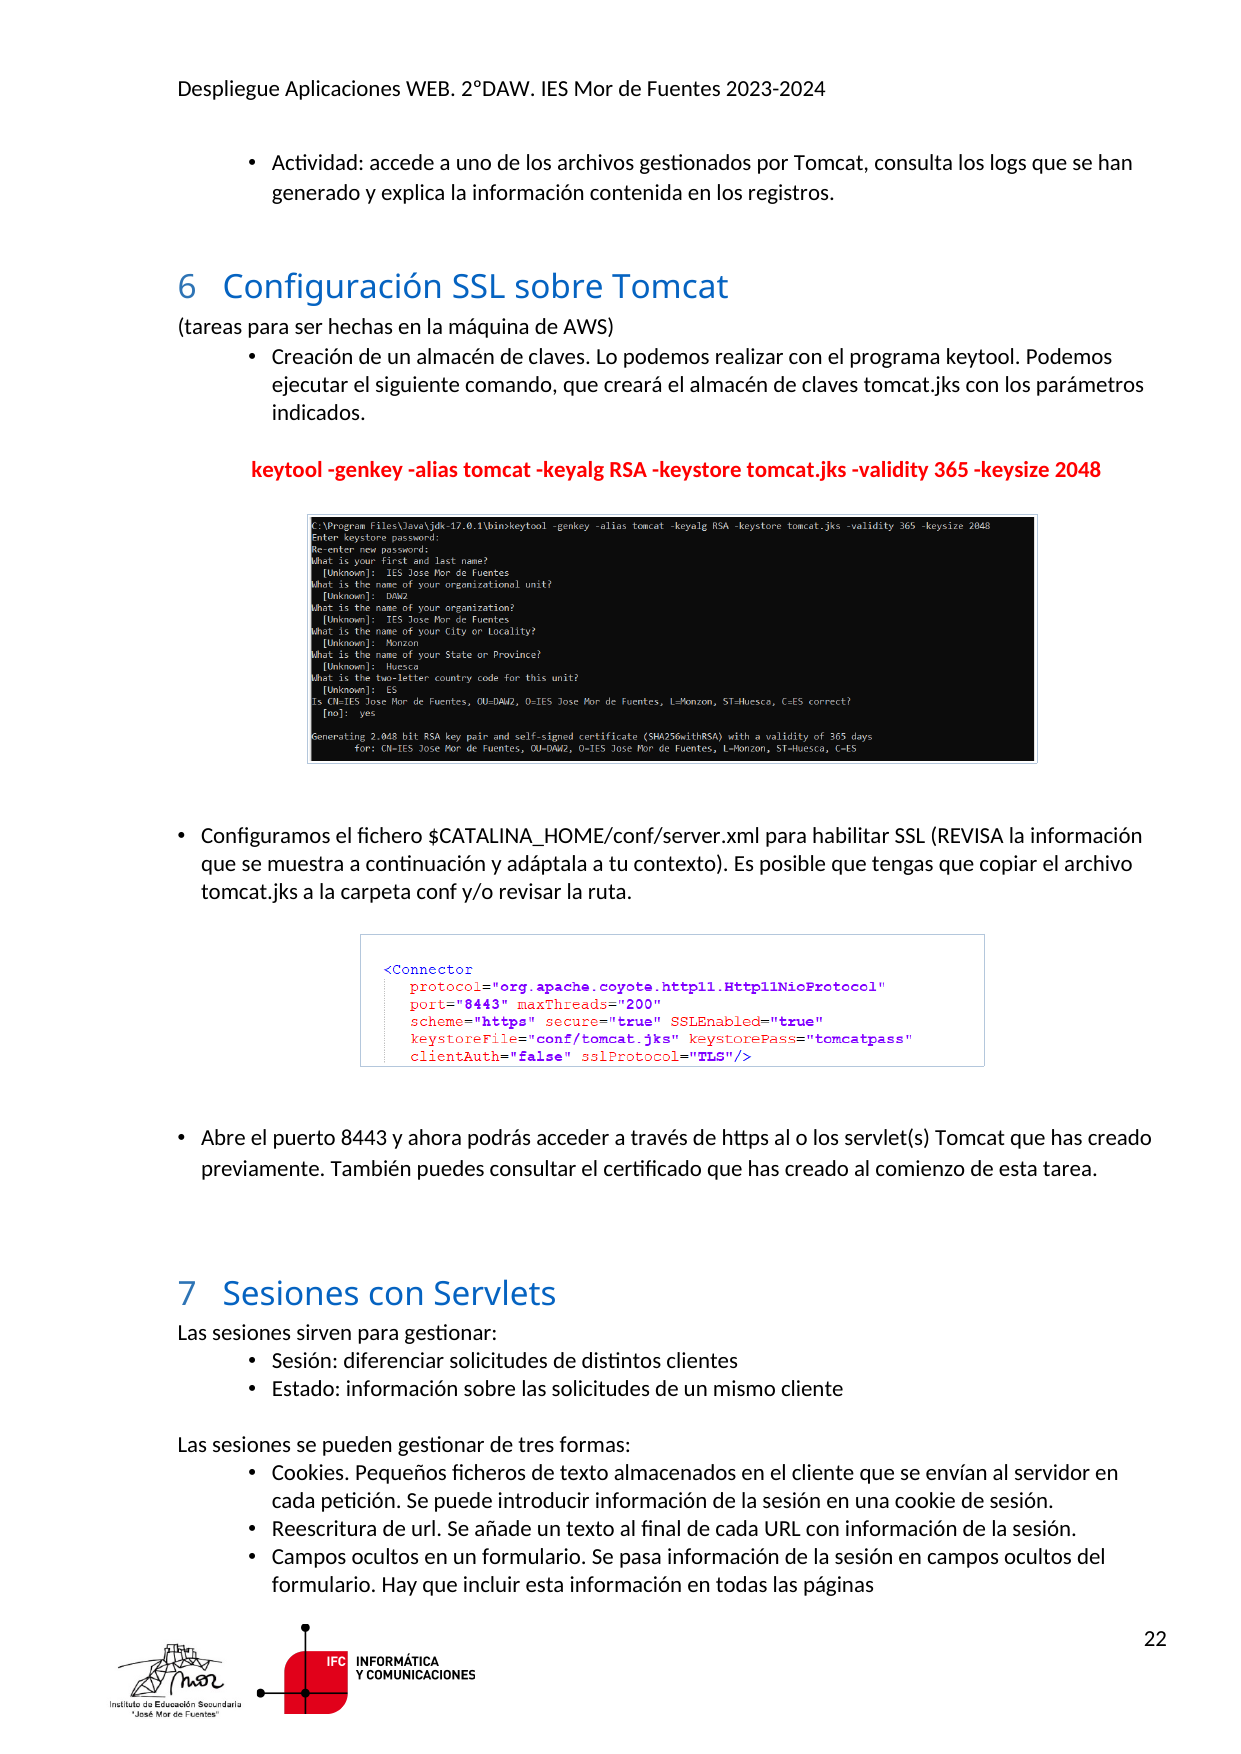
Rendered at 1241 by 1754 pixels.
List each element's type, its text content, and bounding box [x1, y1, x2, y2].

picture [100, 1631, 249, 1736]
list Abre el puerto 8443 y ahora podrás acceder a través de https al o los servlet(s) Tomcat que has creado previamente. También puedes consultar el certificado que has creado al comienzo de esta tarea. [177, 1123, 1167, 1182]
list Estado: información sobre las solicitudes de un mismo cliente [248, 1374, 1167, 1402]
subtitle Configuración SSL sobre Tomcat [177, 263, 1167, 309]
subtitle Sesiones con Servlets [177, 1269, 1167, 1315]
text keytool -genkey -alias tomcat -keyalg RSA -keystore tomcat.jks -validity 365 -keysize 2048 [177, 455, 1167, 483]
list Creación de un almacén de claves. Lo podemos realizar con el programa keytool. Podemos ejecutar el siguiente comando, que creará el almacén de claves tomcat.jks con los parámetros indicados. [248, 342, 1167, 426]
list Campos ocultos en un formulario. Se pasa información de la sesión en campos ocultos del formulario. Hay que incluir esta información en todas las páginas [248, 1542, 1167, 1598]
text Las sesiones se pueden gestionar de tres formas: [177, 1430, 1167, 1458]
text (tareas para ser hechas en la máquina de AWS) [177, 312, 1167, 340]
list Configuramos el fichero $CATALINA_HOME/conf/server.xml para habilitar SSL (REVISA la información que se muestra a continuación y adáptala a tu contexto). Es posible que tengas que copiar el archivo tomcat.jks a la carpeta conf y/o revisar la ruta. [177, 821, 1167, 905]
picture [256, 1624, 475, 1714]
list Actividad: accede a uno de los archivos gestionados por Tomcat, consulta los logs que se han generado y explica la información contenida en los registros. [248, 148, 1167, 206]
picture [309, 517, 1035, 761]
text Las sesiones sirven para gestionar: [177, 1318, 1167, 1346]
picture [363, 936, 981, 1063]
list Sesión: diferenciar solicitudes de distintos clientes [248, 1346, 1167, 1374]
list Reescritura de url. Se añade un texto al final de cada URL con información de la sesión. [248, 1514, 1167, 1542]
list Cookies. Pequeños ficheros de texto almacenados en el cliente que se envían al servidor en cada petición. Se puede introducir información de la sesión en una cookie de sesión. [248, 1458, 1167, 1514]
